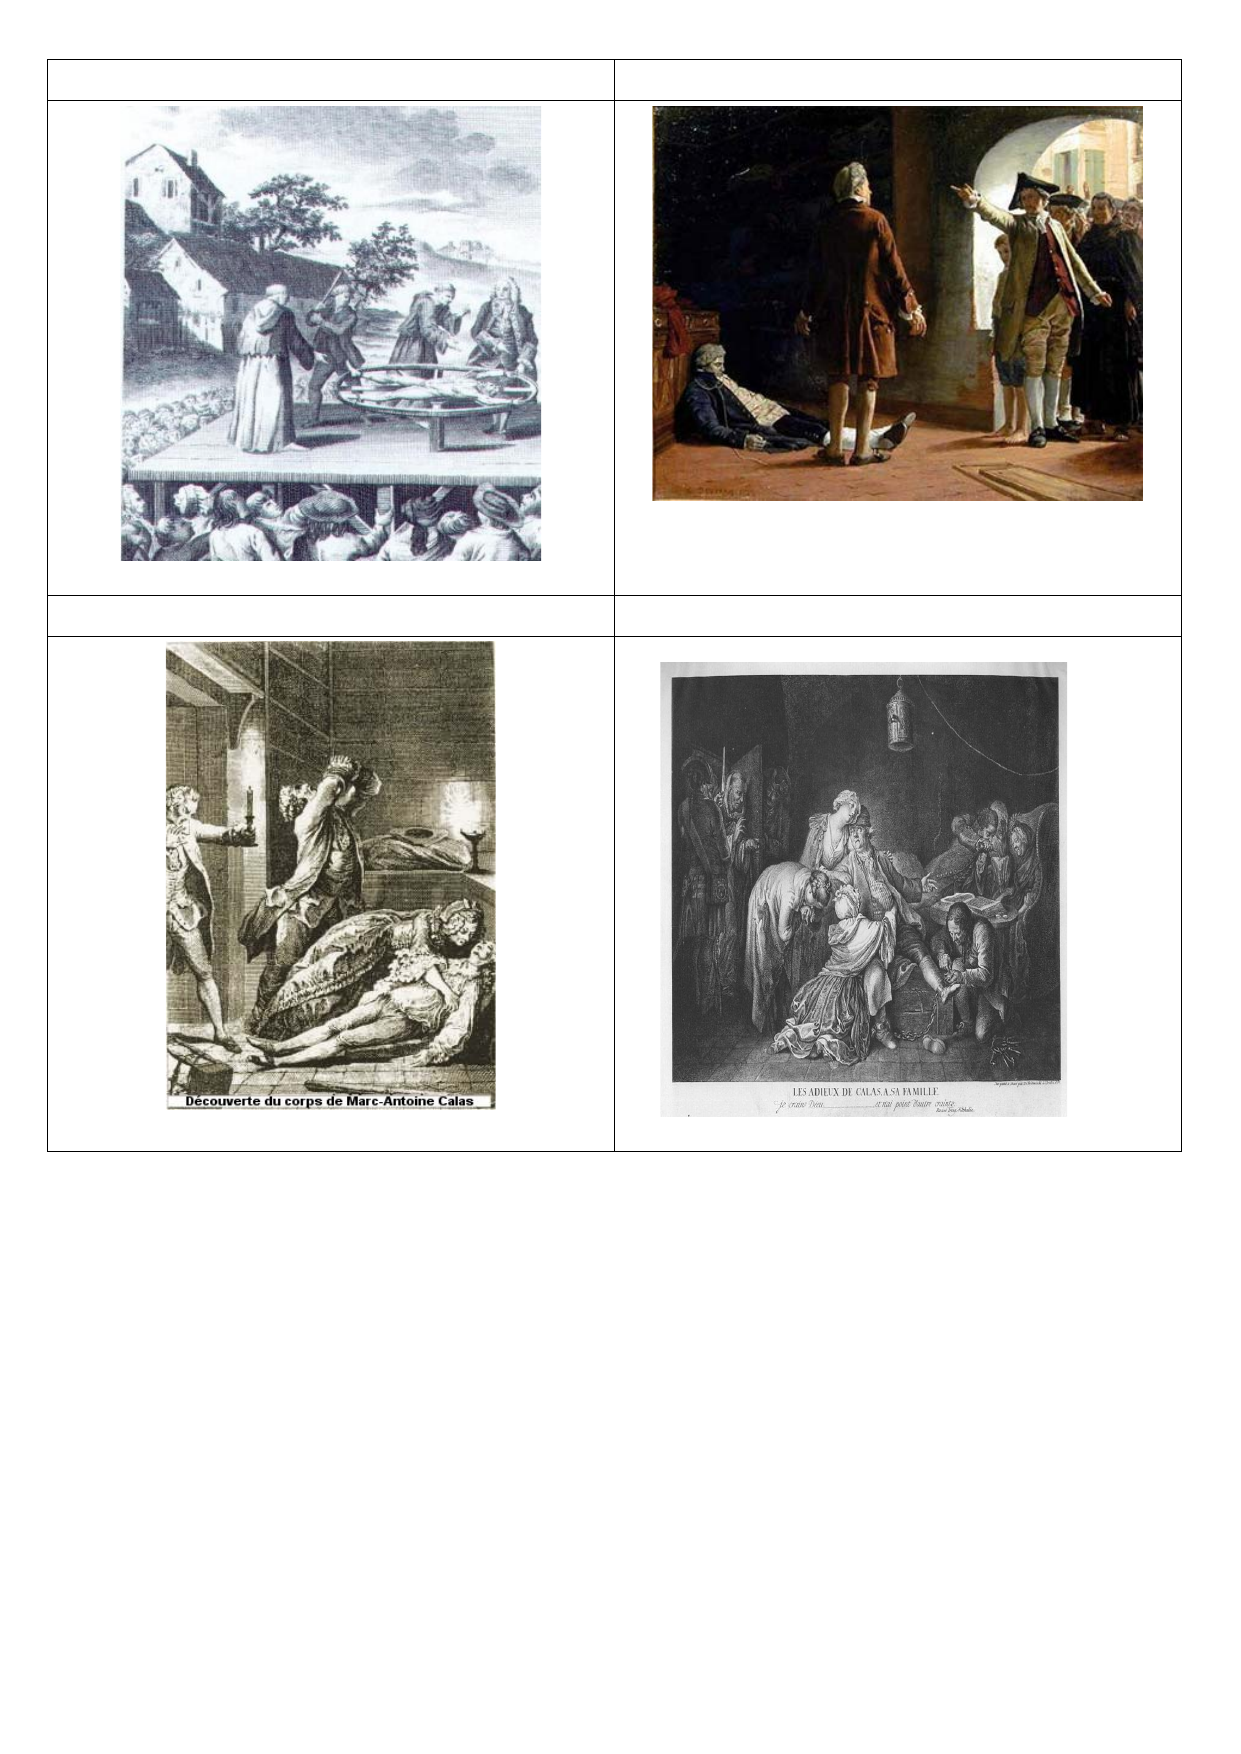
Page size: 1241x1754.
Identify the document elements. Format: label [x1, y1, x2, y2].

picture [652, 106, 1143, 501]
picture [165, 641, 496, 1110]
table_cell [615, 596, 1181, 636]
table_cell [48, 637, 614, 1109]
table_cell [615, 637, 1181, 1151]
table_cell [48, 1110, 614, 1151]
table_cell [48, 596, 614, 636]
table_cell [615, 101, 1181, 595]
picture [120, 106, 542, 561]
picture [660, 662, 1068, 1117]
table_cell [615, 60, 1181, 100]
table_cell [48, 101, 614, 595]
table_cell [48, 60, 614, 100]
